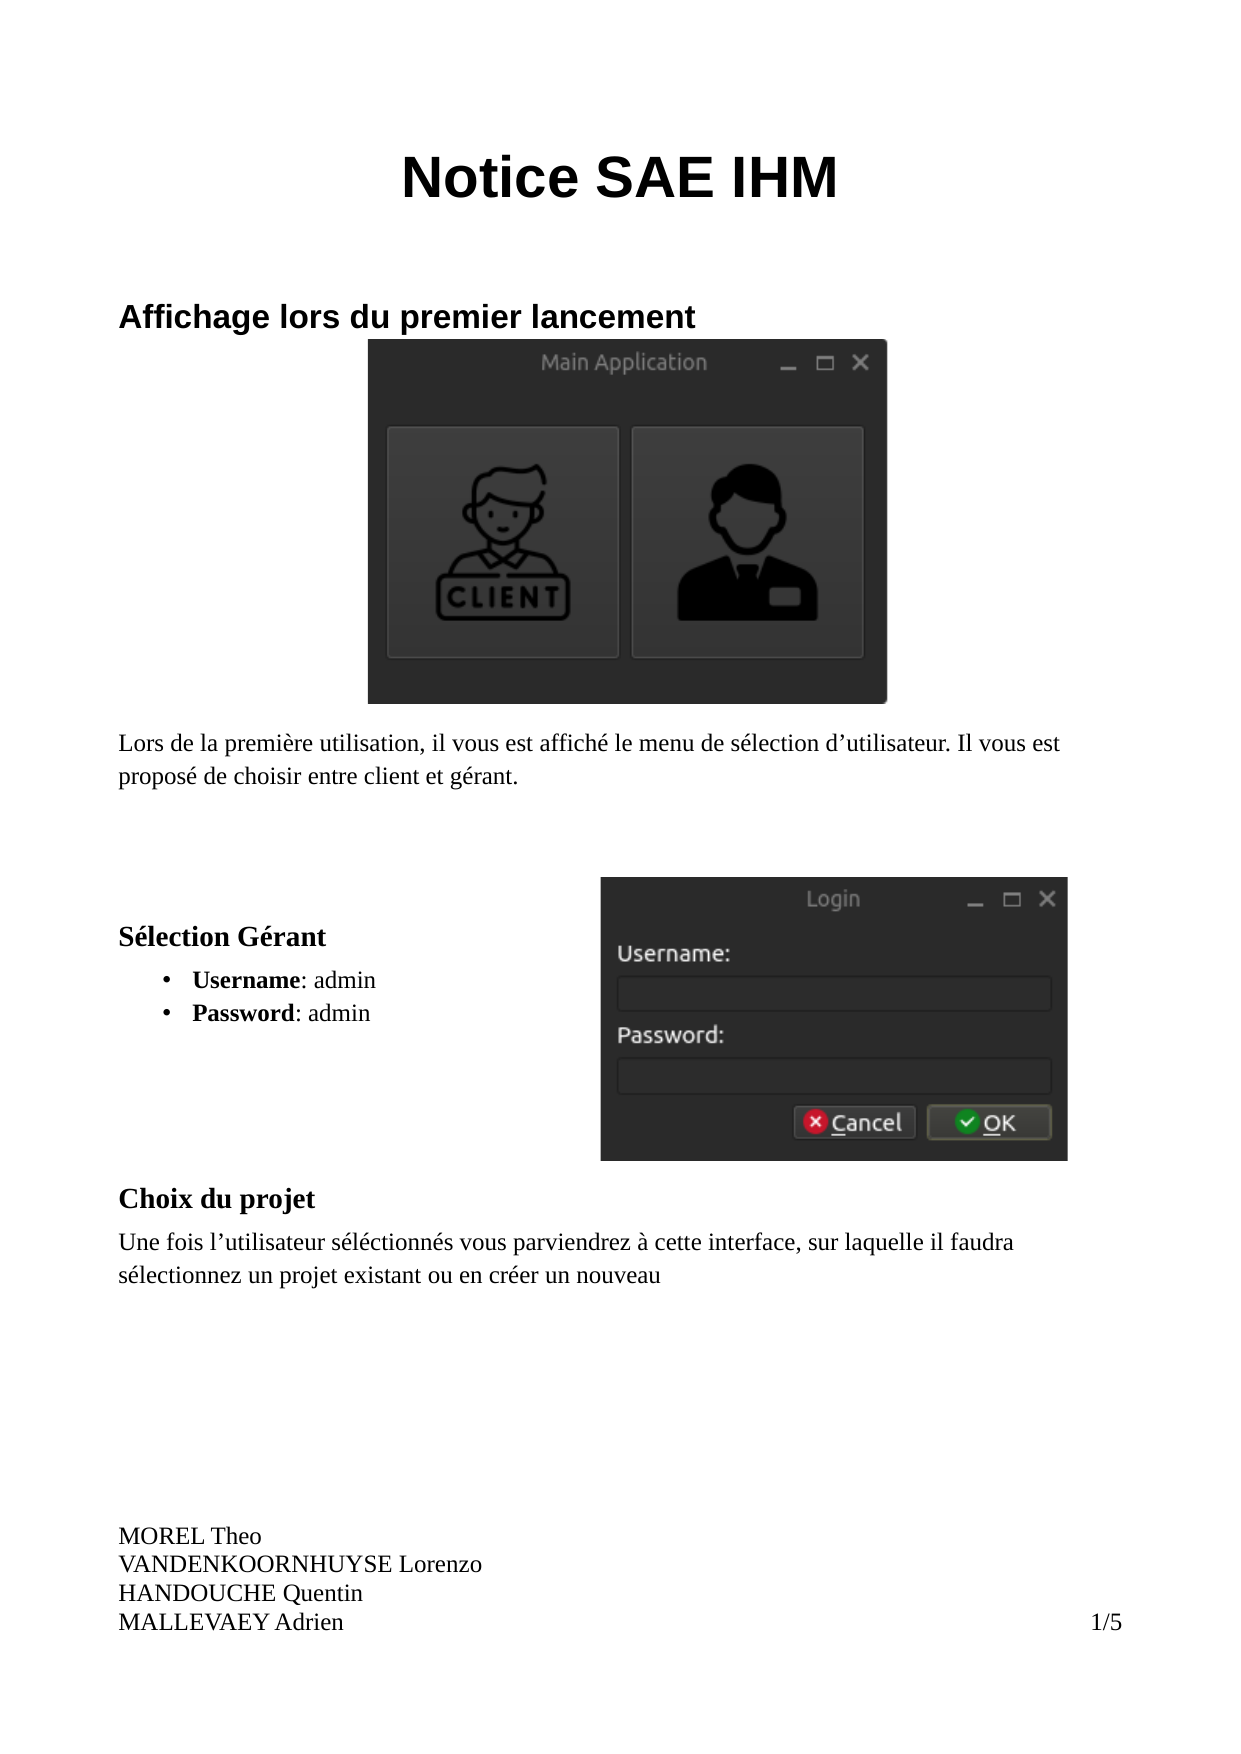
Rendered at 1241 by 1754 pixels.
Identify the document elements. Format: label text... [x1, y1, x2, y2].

picture [367, 339, 889, 704]
text Une fois l’utilisateur séléctionnés vous parviendrez à cette interface, sur laquelle il faudra sélectionnez un projet existant ou en créer un nouveau [118, 1227, 1122, 1289]
title Notice SAE IHM [118, 143, 1122, 210]
list Username: admin [162, 965, 600, 994]
subtitle Sélection Gérant [118, 919, 600, 952]
subtitle Affichage lors du premier lancement [118, 297, 1122, 335]
text Lors de la première utilisation, il vous est affiché le menu de sélection d’utilisateur. Il vous est proposé de choisir entre client et gérant. [118, 728, 1122, 790]
list Password: admin [162, 998, 600, 1027]
subtitle Choix du projet [118, 1181, 1122, 1215]
subtitle [1068, 919, 1122, 952]
picture [600, 877, 1068, 1161]
list [1068, 965, 1122, 994]
list [1068, 998, 1122, 1027]
